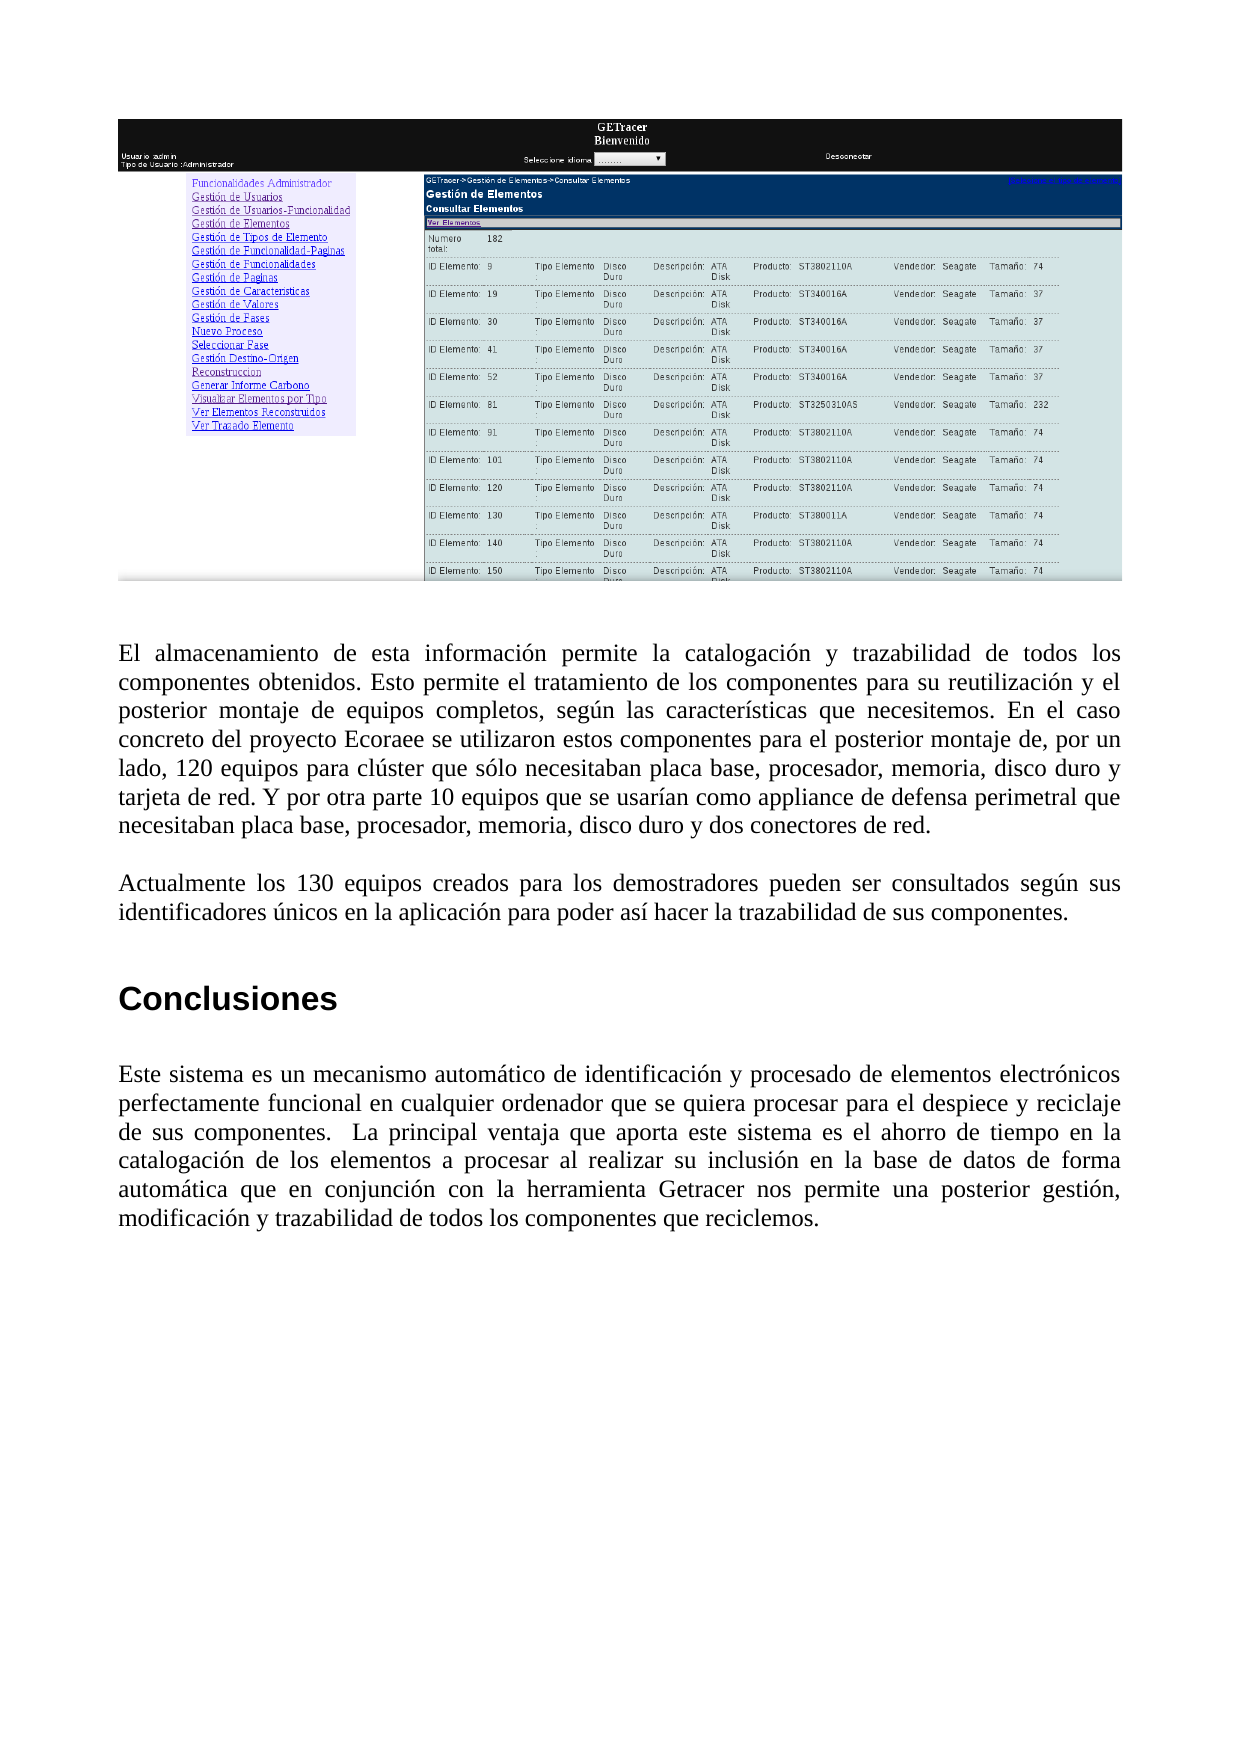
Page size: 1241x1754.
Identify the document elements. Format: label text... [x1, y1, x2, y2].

subtitle Conclusiones [118, 979, 1122, 1018]
text Este sistema es un mecanismo automático de identificación y procesado de elementos electrónicos perfectamente funcional en cualquier ordenador que se quiera procesar para el despiece y reciclaje de sus componentes. La principal ventaja que aporta este sistema es el ahorro de tiempo en la catalogación de los elementos a procesar al realizar su inclusión en la base de datos de forma automática que en conjunción con la herramienta Getracer nos permite una posterior gestión, modificación y trazabilidad de todos los componentes que reciclemos. [118, 1059, 1122, 1232]
text El almacenamiento de esta información permite la catalogación y trazabilidad de todos los componentes obtenidos. Esto permite el tratamiento de los componentes para su reutilización y el posterior montaje de equipos completos, según las características que necesitemos. En el caso concreto del proyecto Ecoraee se utilizaron estos componentes para el posterior montaje de, por un lado, 120 equipos para clúster que sólo necesitaban placa base, procesador, memoria, disco duro y tarjeta de red. Y por otra parte 10 equipos que se usarían como appliance de defensa perimetral que necesitaban placa base, procesador, memoria, disco duro y dos conectores de red. [118, 638, 1122, 839]
text Actualmente los 130 equipos creados para los demostradores pueden ser consultados según sus identificadores únicos en la aplicación para poder así hacer la trazabilidad de sus componentes. [118, 868, 1122, 925]
picture [118, 118, 1123, 581]
